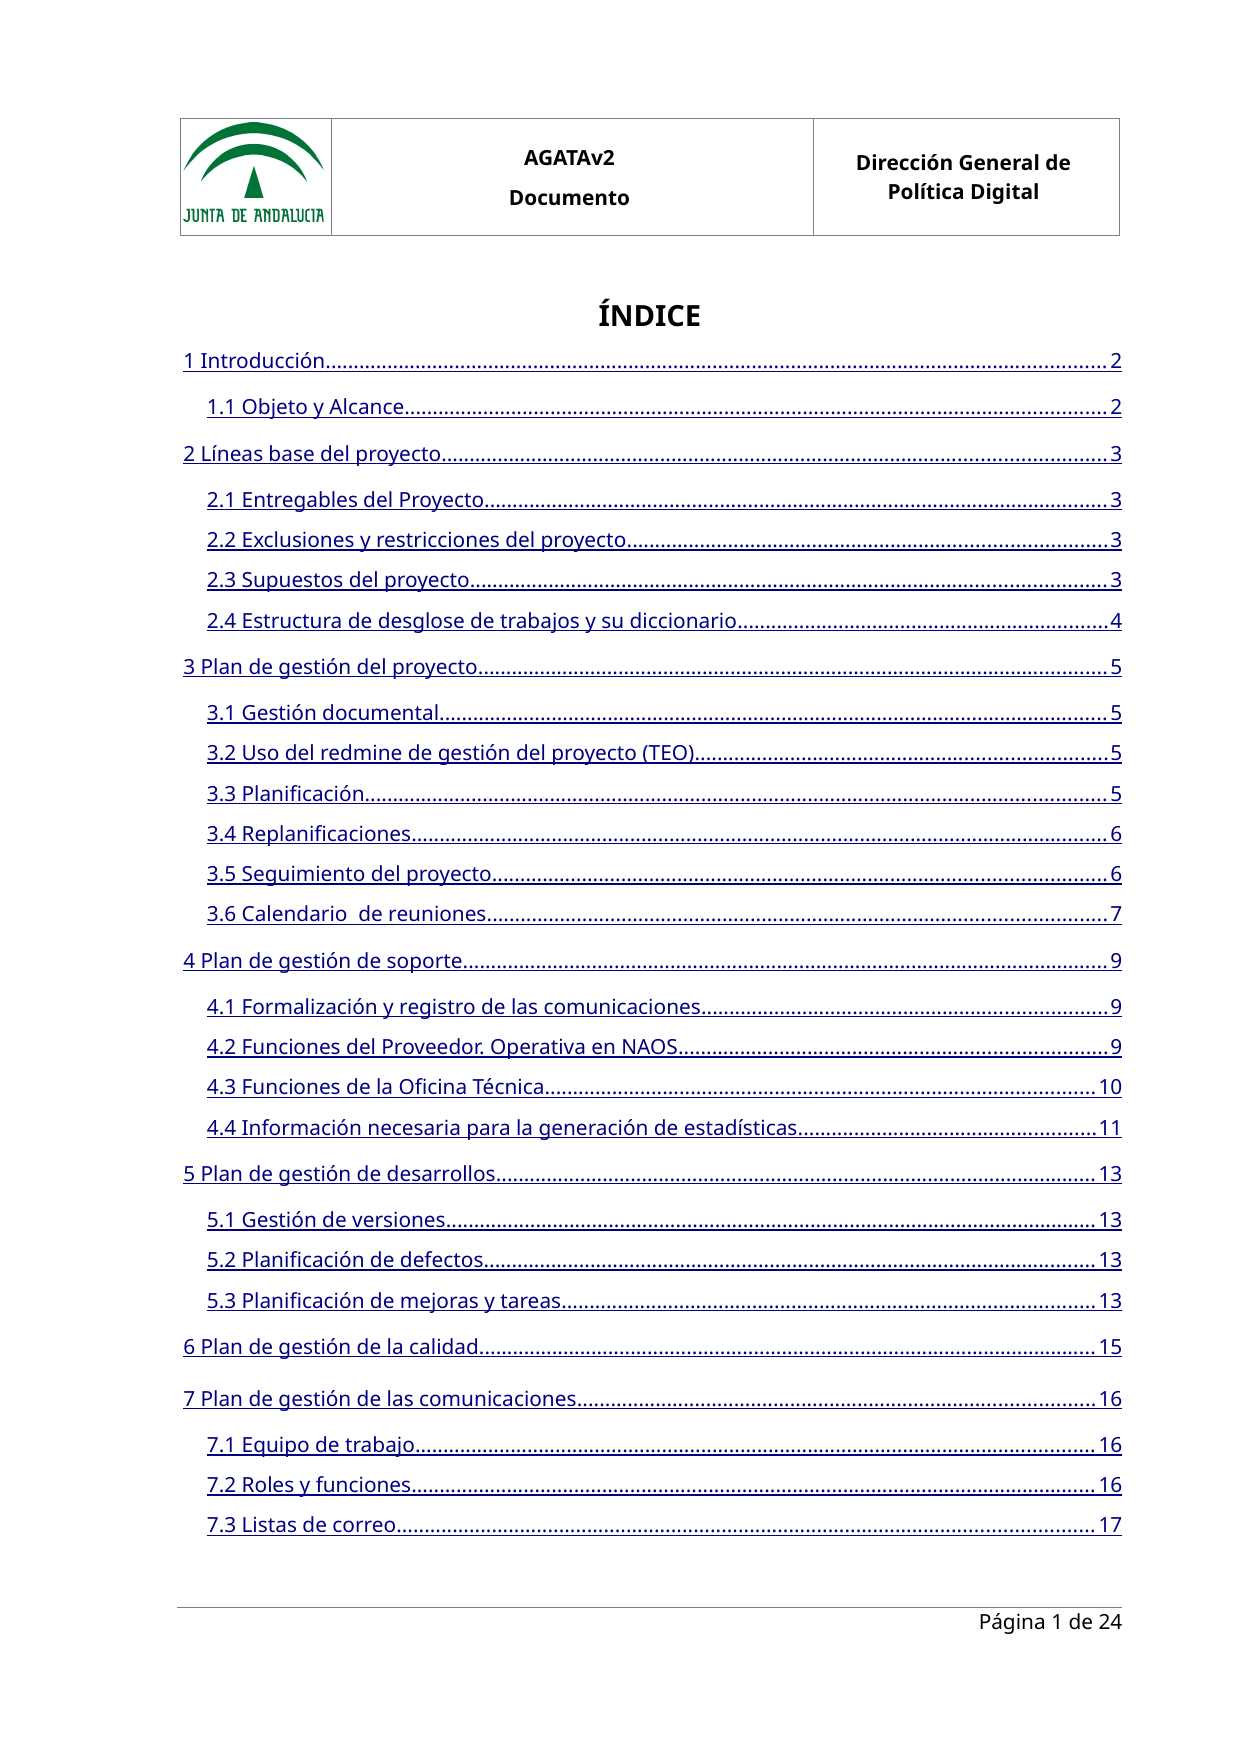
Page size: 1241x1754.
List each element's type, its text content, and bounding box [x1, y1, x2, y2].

text 4.3 Funciones de la Oficina Técnica 10 [207, 1072, 1122, 1097]
picture [183, 122, 324, 222]
text 2 Líneas base del proyecto 3 [183, 439, 1122, 463]
text 2.3 Supuestos del proyecto 3 [207, 565, 1122, 589]
subtitle ÍNDICE [177, 295, 1122, 334]
text 1 Introducción 2 [183, 346, 1122, 371]
text 1.1 Objeto y Alcance 2 [207, 392, 1122, 417]
text 6 Plan de gestión de la calidad 15 [183, 1332, 1122, 1356]
text 5.2 Planificación de defectos 13 [207, 1245, 1122, 1269]
text 2.2 Exclusiones y restricciones del proyecto 3 [207, 525, 1122, 549]
text 7.1 Equipo de trabajo 16 [207, 1430, 1122, 1454]
text 3.5 Seguimiento del proyecto 6 [207, 859, 1122, 883]
text 4 Plan de gestión de soporte 9 [183, 946, 1122, 970]
text 3 Plan de gestión del proyecto 5 [183, 652, 1122, 676]
text 5 Plan de gestión de desarrollos 13 [183, 1159, 1122, 1183]
text 3.3 Planificación 5 [207, 779, 1122, 803]
text 7 Plan de gestión de las comunicaciones 16 [183, 1384, 1122, 1408]
text 4.1 Formalización y registro de las comunicaciones 9 [207, 992, 1122, 1016]
text 5.1 Gestión de versiones 13 [207, 1205, 1122, 1229]
text 5.3 Planificación de mejoras y tareas 13 [207, 1286, 1122, 1310]
text 4.4 Información necesaria para la generación de estadísticas 11 [207, 1113, 1122, 1137]
text 3.2 Uso del redmine de gestión del proyecto (TEO) 5 [207, 738, 1122, 762]
text 3.4 Replanificaciones 6 [207, 819, 1122, 843]
text 7.2 Roles y funciones 16 [207, 1470, 1122, 1494]
text 3.1 Gestión documental 5 [207, 698, 1122, 722]
text 4.2 Funciones del Proveedor. Operativa en NAOS 9 [207, 1032, 1122, 1056]
text 3.6 Calendario de reuniones 7 [207, 899, 1122, 924]
text 2.1 Entregables del Proyecto 3 [207, 485, 1122, 509]
text 2.4 Estructura de desglose de trabajos y su diccionario 4 [207, 606, 1122, 630]
text 7.3 Listas de correo 17 [207, 1511, 1122, 1535]
